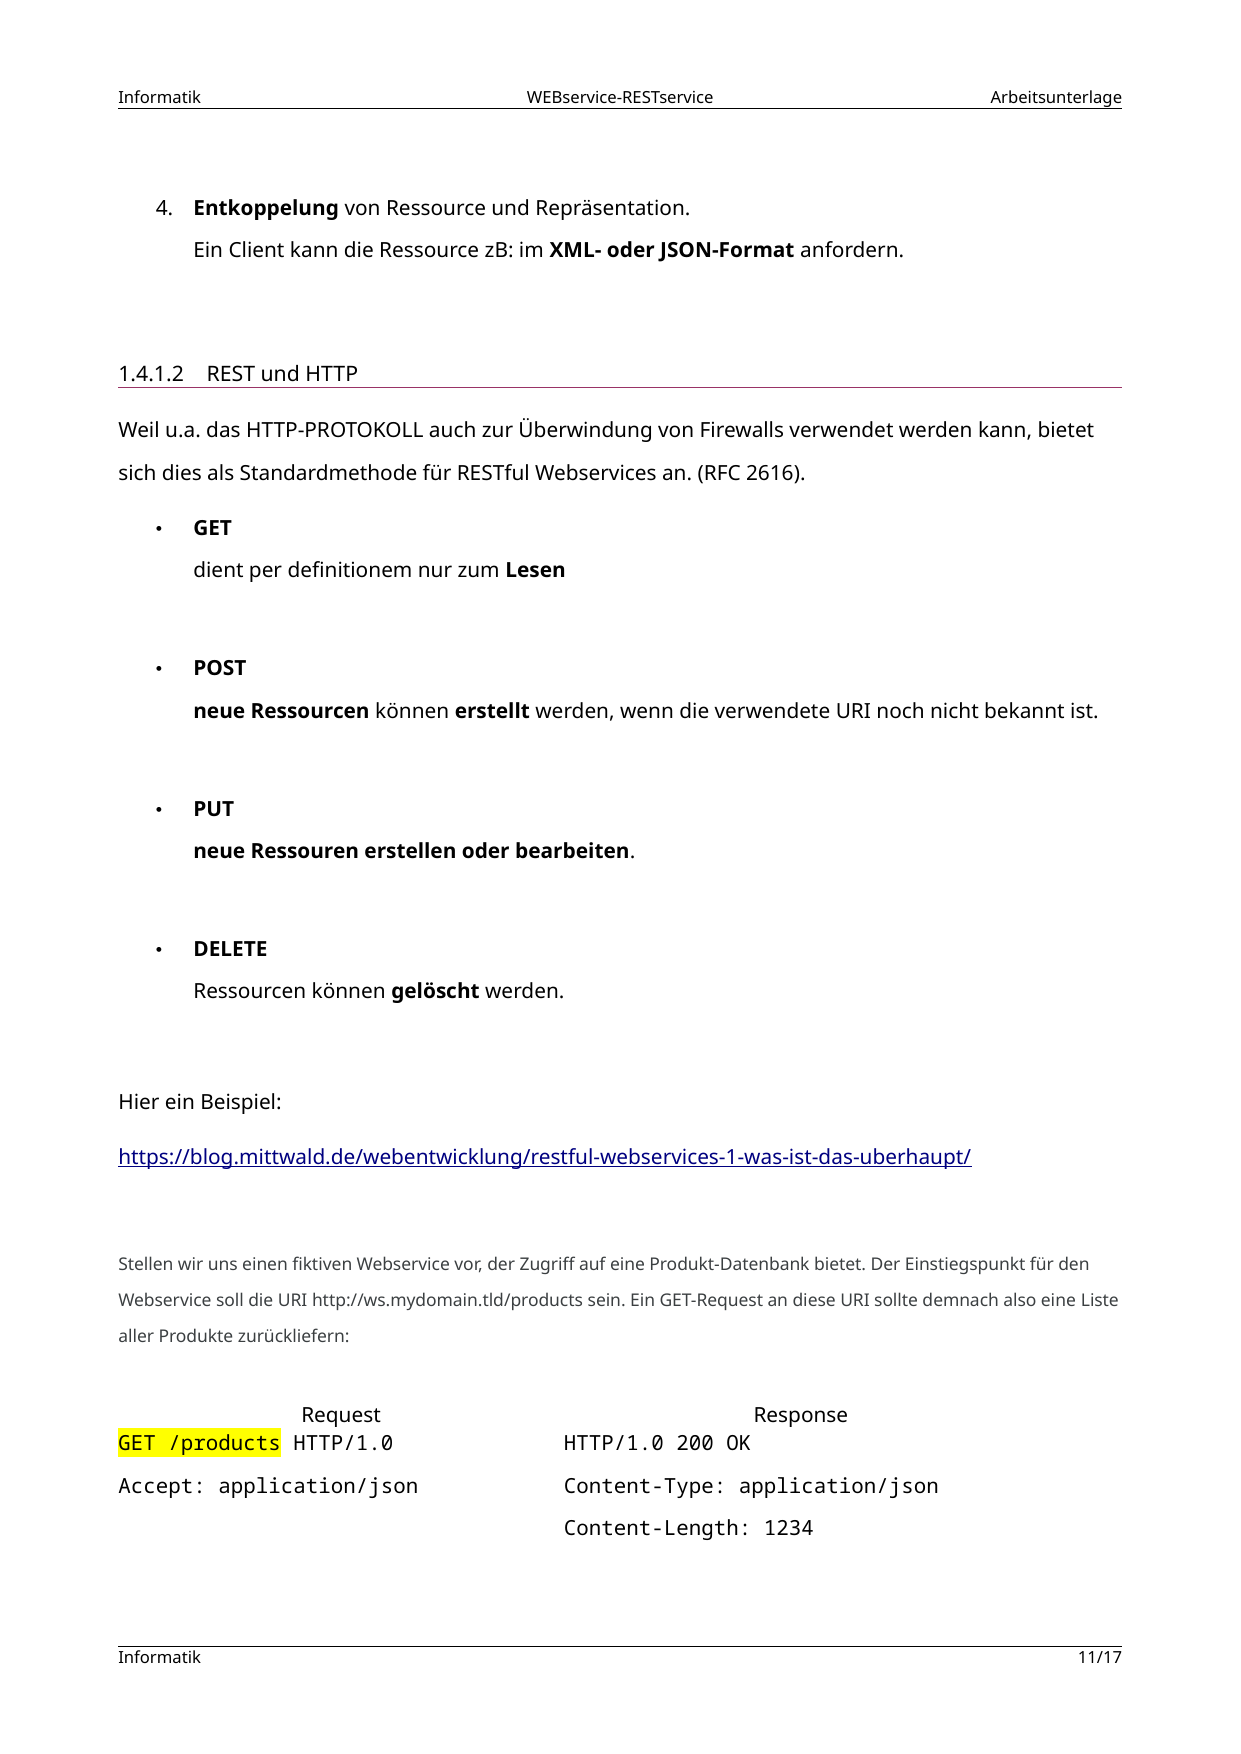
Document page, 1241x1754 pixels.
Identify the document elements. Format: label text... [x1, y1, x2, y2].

table_header Request [118, 1400, 563, 1428]
list [156, 138, 1122, 166]
table_cell GET /products HTTP/1.0 Accept: application/json [118, 1428, 563, 1580]
list PUT neue Ressouren erstellen oder bearbeiten. [156, 794, 1122, 907]
subtitle REST und HTTP [118, 358, 1122, 387]
table_header Response [564, 1400, 1038, 1428]
table_cell HTTP/1.0 200 OK Content-Type: application/json Content-Length: 1234 [564, 1428, 1038, 1580]
list GET dient per definitionem nur zum Lesen [156, 513, 1122, 627]
list POST neue Ressourcen können erstellt werden, wenn die verwendete URI noch nicht bekannt ist. [156, 653, 1122, 767]
text Hier ein Beispiel: [118, 1087, 1122, 1115]
text Stellen wir uns einen fiktiven Webservice vor, der Zugriff auf eine Produkt-Datenbank bietet. Der Einstiegspunkt für den Webservice soll die URI http://ws.mydomain.tld/products sein. Ein GET-Request an diese URI sollte demnach also eine Liste aller Produkte zurückliefern: [118, 1252, 1122, 1347]
list Entkoppelung von Ressource und Repräsentation. Ein Client kann die Ressource zB: im XML- oder JSON-Format anfordern. [156, 193, 1122, 264]
text https://blog.mittwald.de/webentwicklung/restful-webservices-1-was-ist-das-uberhaupt/ [118, 1142, 1122, 1170]
text Weil u.a. das HTTP-PROTOKOLL auch zur Überwindung von Firewalls verwendet werden kann, bietet sich dies als Standardmethode für RESTful Webservices an. (RFC 2616). [118, 415, 1122, 486]
list DELETE Ressourcen können gelöscht werden. [156, 934, 1122, 1005]
